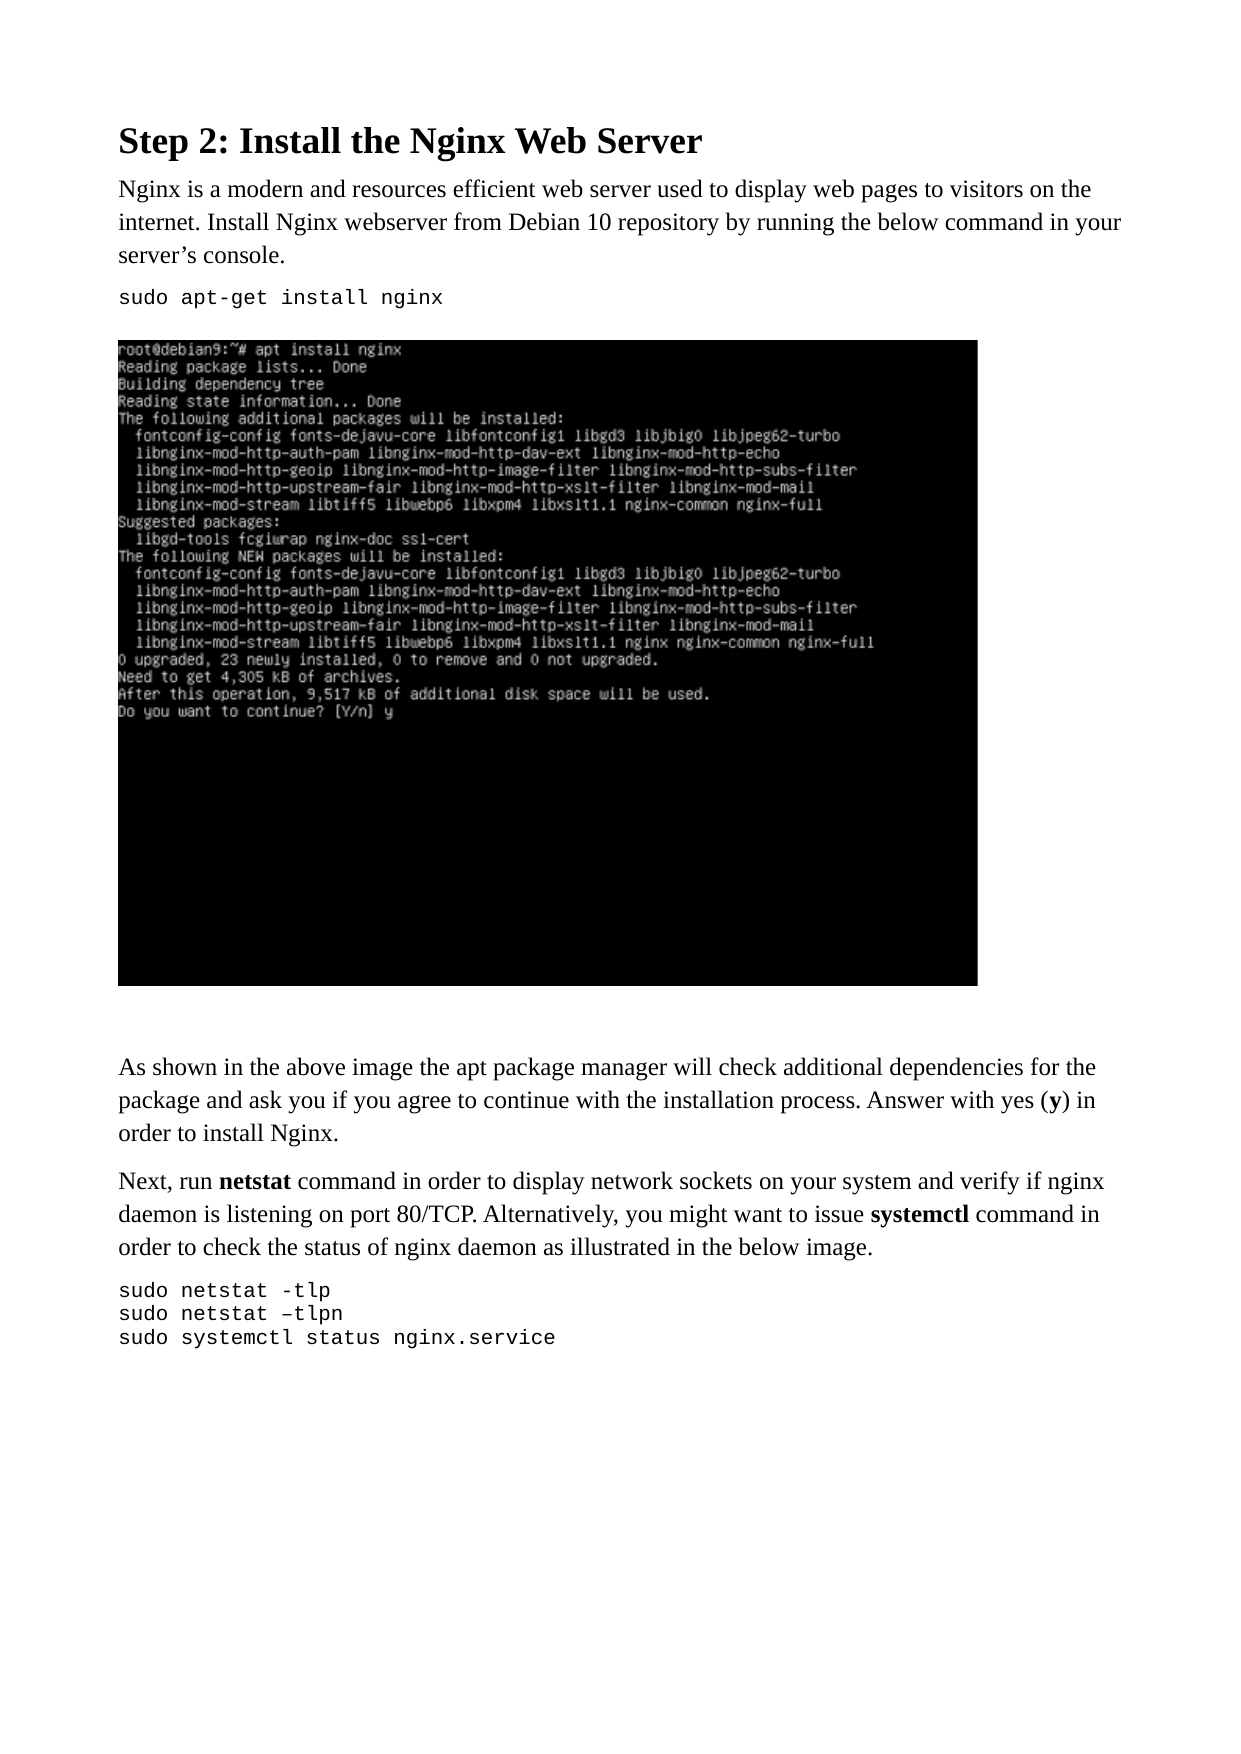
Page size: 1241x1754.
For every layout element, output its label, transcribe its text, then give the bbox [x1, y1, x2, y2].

text sudo netstat –tlpn [118, 1303, 1122, 1327]
text Next, run netstat command in order to display network sockets on your system and verify if nginx daemon is listening on port 80/TCP. Alternatively, you might want to issue systemctl command in order to check the status of nginx daemon as illustrated in the below image. [118, 1166, 1122, 1261]
text sudo systemctl status nginx.service [118, 1327, 1122, 1351]
text sudo netstat -tlp [118, 1279, 1122, 1303]
text Nginx is a modern and resources efficient web server used to display web pages to visitors on the internet. Install Nginx webserver from Debian 10 repository by running the below command in your server’s console. [118, 174, 1122, 268]
subtitle Step 2: Install the Nginx Web Server [118, 118, 1122, 161]
text As shown in the above image the apt package manager will check additional dependencies for the package and ask you if you agree to continue with the installation process. Answer with yes (y) in order to install Nginx. [118, 1052, 1122, 1147]
text sudo apt-get install nginx [118, 287, 1122, 311]
picture [118, 340, 978, 986]
